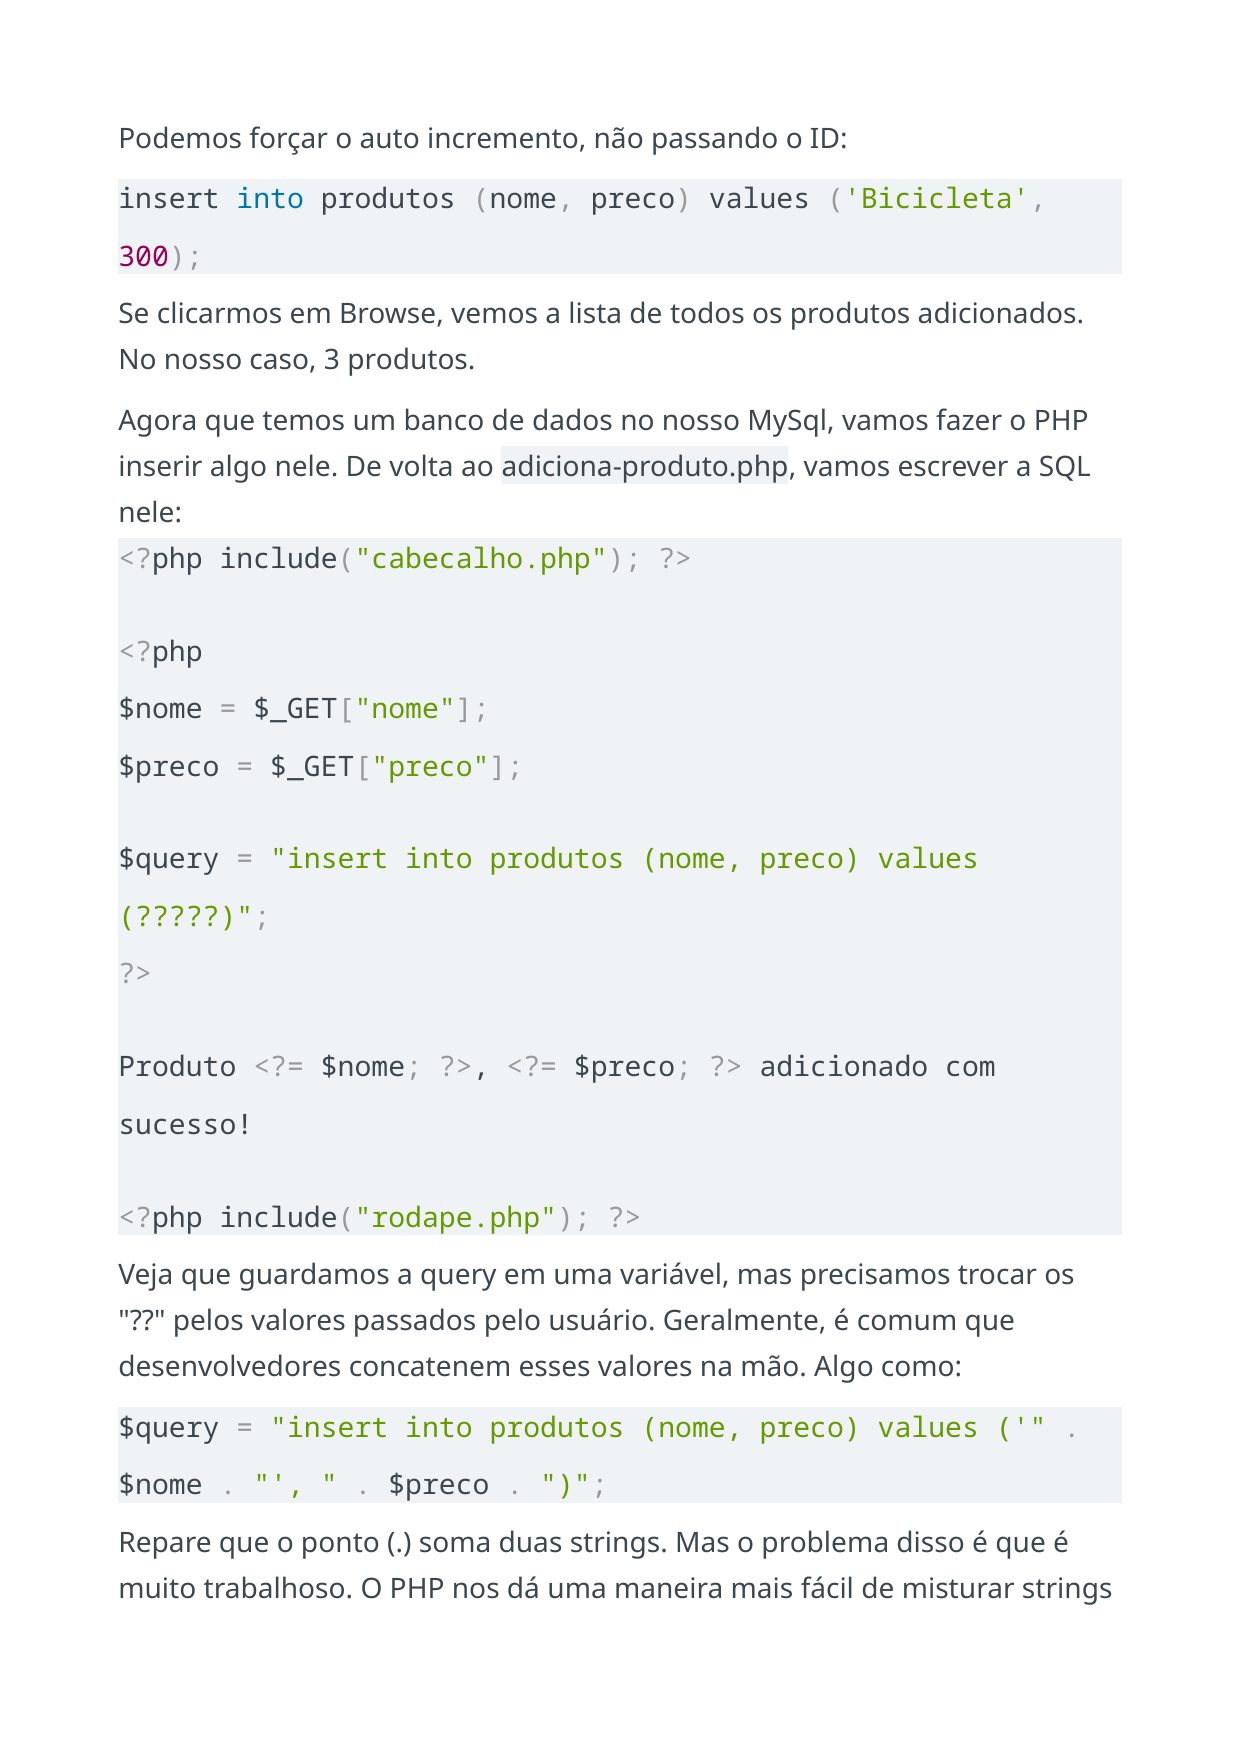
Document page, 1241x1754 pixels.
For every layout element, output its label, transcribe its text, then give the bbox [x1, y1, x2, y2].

text Se clicarmos em Browse, vemos a lista de todos os produtos adicionados. No nosso caso, 3 produtos. [118, 294, 1122, 378]
text Podemos forçar o auto incremento, não passando o ID: [118, 118, 1122, 156]
text $preco = $_GET["preco"]; [118, 746, 1122, 784]
text Produto <?= $nome; ?>, <?= $preco; ?> adicionado com sucesso! [118, 1047, 1122, 1142]
text <?php [118, 631, 1122, 669]
text $query = "insert into produtos (nome, preco) values ('" . $nome . "', " . $preco . ")"; [118, 1407, 1122, 1503]
text Agora que temos um banco de dados no nosso MySql, vamos fazer o PHP inserir algo nele. De volta ao adiciona-produto.php, vamos escrever a SQL nele: [118, 400, 1122, 530]
text <?php include("rodape.php"); ?> [118, 1197, 1122, 1235]
text $nome = $_GET["nome"]; [118, 688, 1122, 727]
text $query = "insert into produtos (nome, preco) values (?????)"; [118, 839, 1122, 934]
text ?> [118, 954, 1122, 992]
text insert into produtos (nome, preco) values ('Bicicleta', 300); [118, 179, 1122, 274]
text <?php include("cabecalho.php"); ?> [118, 538, 1122, 576]
text Veja que guardamos a query em uma variável, mas precisamos trocar os "??" pelos valores passados pelo usuário. Geralmente, é comum que desenvolvedores concatenem esses valores na mão. Algo como: [118, 1254, 1122, 1385]
text Repare que o ponto (.) soma duas strings. Mas o problema disso é que é muito trabalhoso. O PHP nos dá uma maneira mais fácil de misturar strings [118, 1522, 1122, 1606]
